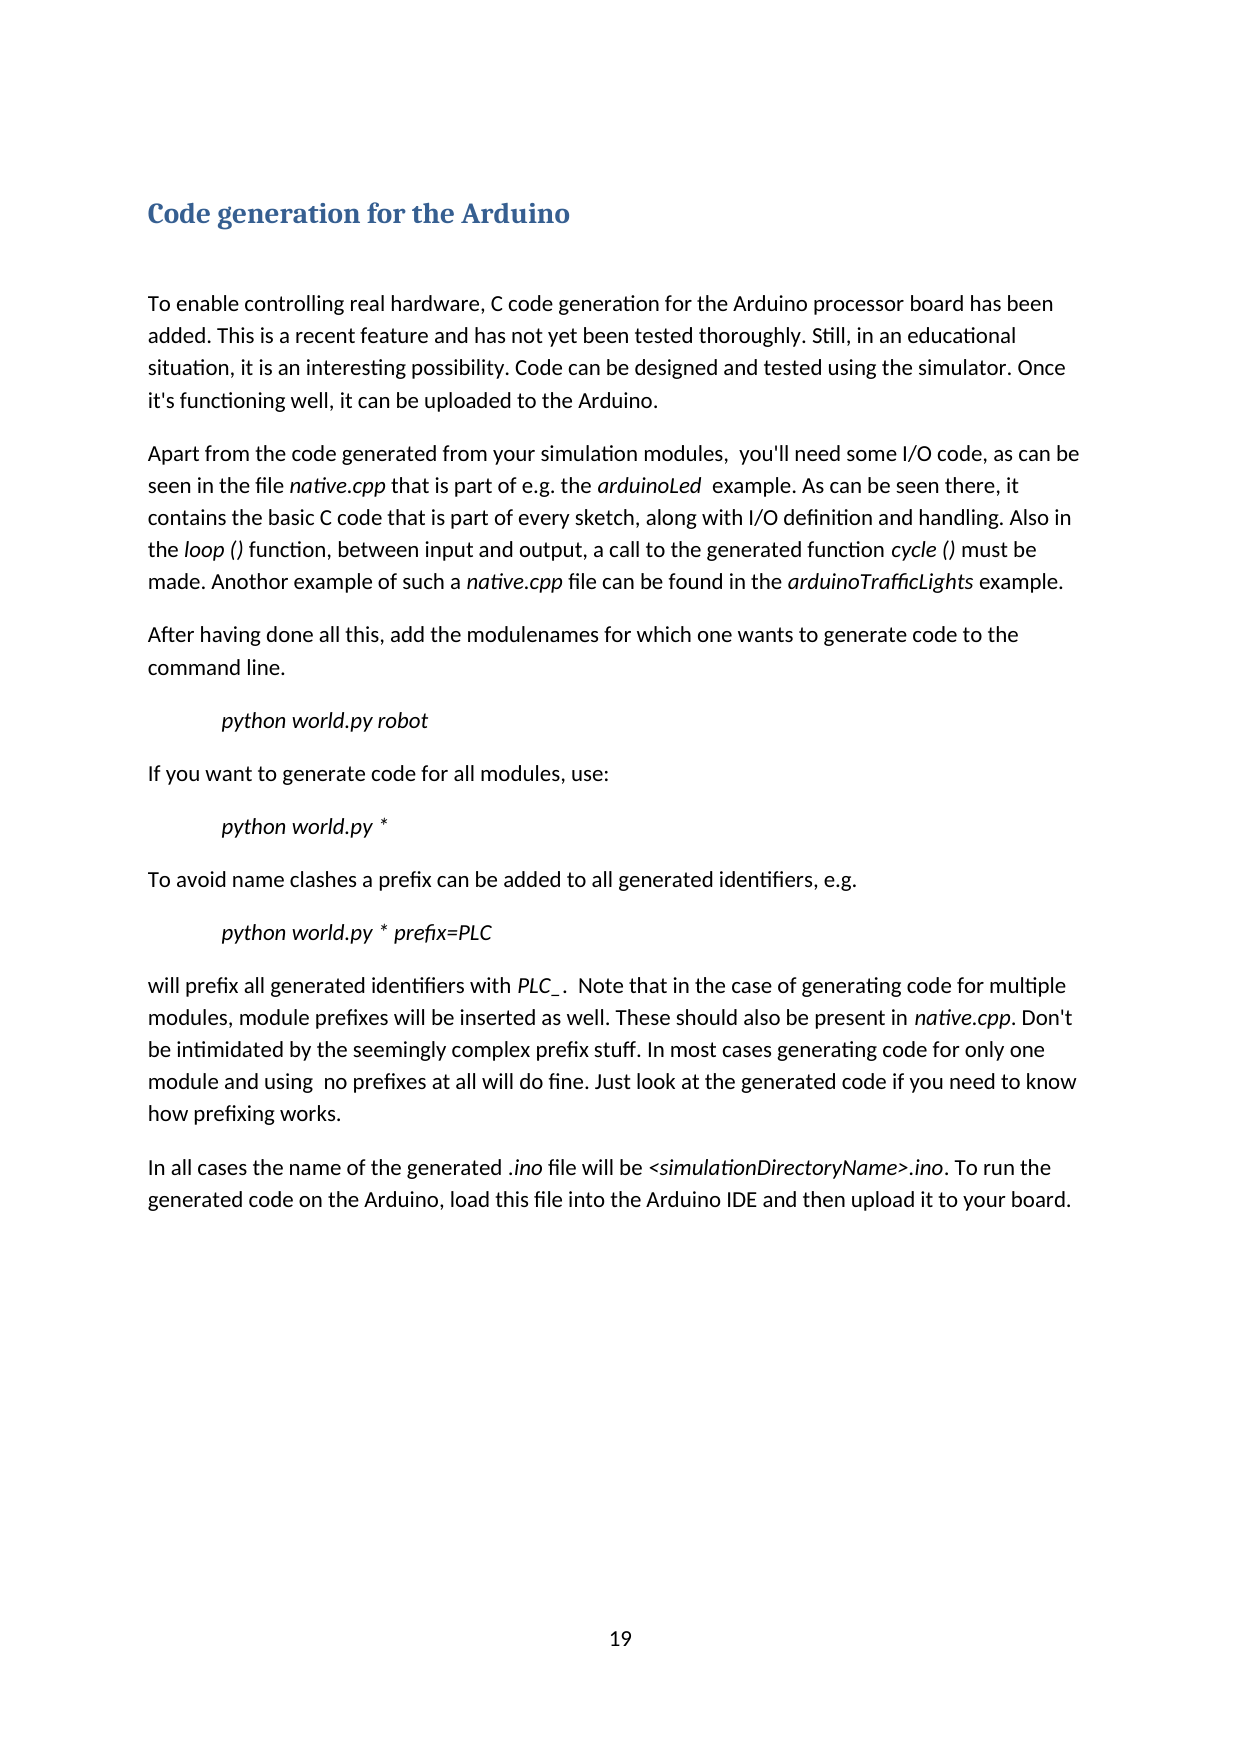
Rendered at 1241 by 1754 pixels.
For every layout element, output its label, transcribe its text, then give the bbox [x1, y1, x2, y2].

text If you want to generate code for all modules, use: [148, 759, 1093, 787]
text To avoid name clashes a prefix can be added to all generated identifiers, e.g. [148, 865, 1093, 893]
text To enable controlling real hardware, C code generation for the Arduino processor board has been added. This is a recent feature and has not yet been tested thoroughly. Still, in an educational situation, it is an interesting possibility. Code can be designed and tested using the simulator. Once it's functioning well, it can be uploaded to the Arduino. [148, 289, 1093, 414]
text After having done all this, add the modulenames for which one wants to generate code to the command line. [148, 621, 1093, 681]
text Apart from the code generated from your simulation modules, you'll need some I/O code, as can be seen in the file native.cpp that is part of e.g. the arduinoLed example. As can be seen there, it contains the basic C code that is part of every sketch, along with I/O definition and handling. Also in the loop () function, between input and output, a call to the generated function cycle () must be made. Anothor example of such a native.cpp file can be found in the arduinoTrafficLights example. [148, 439, 1093, 596]
text python world.py * [221, 812, 1093, 840]
text python world.py * prefix=PLC [221, 918, 1093, 946]
text In all cases the name of the generated .ino file will be <simulationDirectoryName>.ino. To run the generated code on the Arduino, load this file into the Arduino IDE and then upload it to your board. [148, 1153, 1093, 1213]
subtitle Code generation for the Arduino [148, 198, 1093, 231]
text will prefix all generated identifiers with PLC_. Note that in the case of generating code for multiple modules, module prefixes will be inserted as well. These should also be present in native.cpp. Don't be intimidated by the seemingly complex prefix stuff. In most cases generating code for only one module and using no prefixes at all will do fine. Just look at the generated code if you need to know how prefixing works. [148, 971, 1093, 1128]
text python world.py robot [221, 706, 1093, 734]
